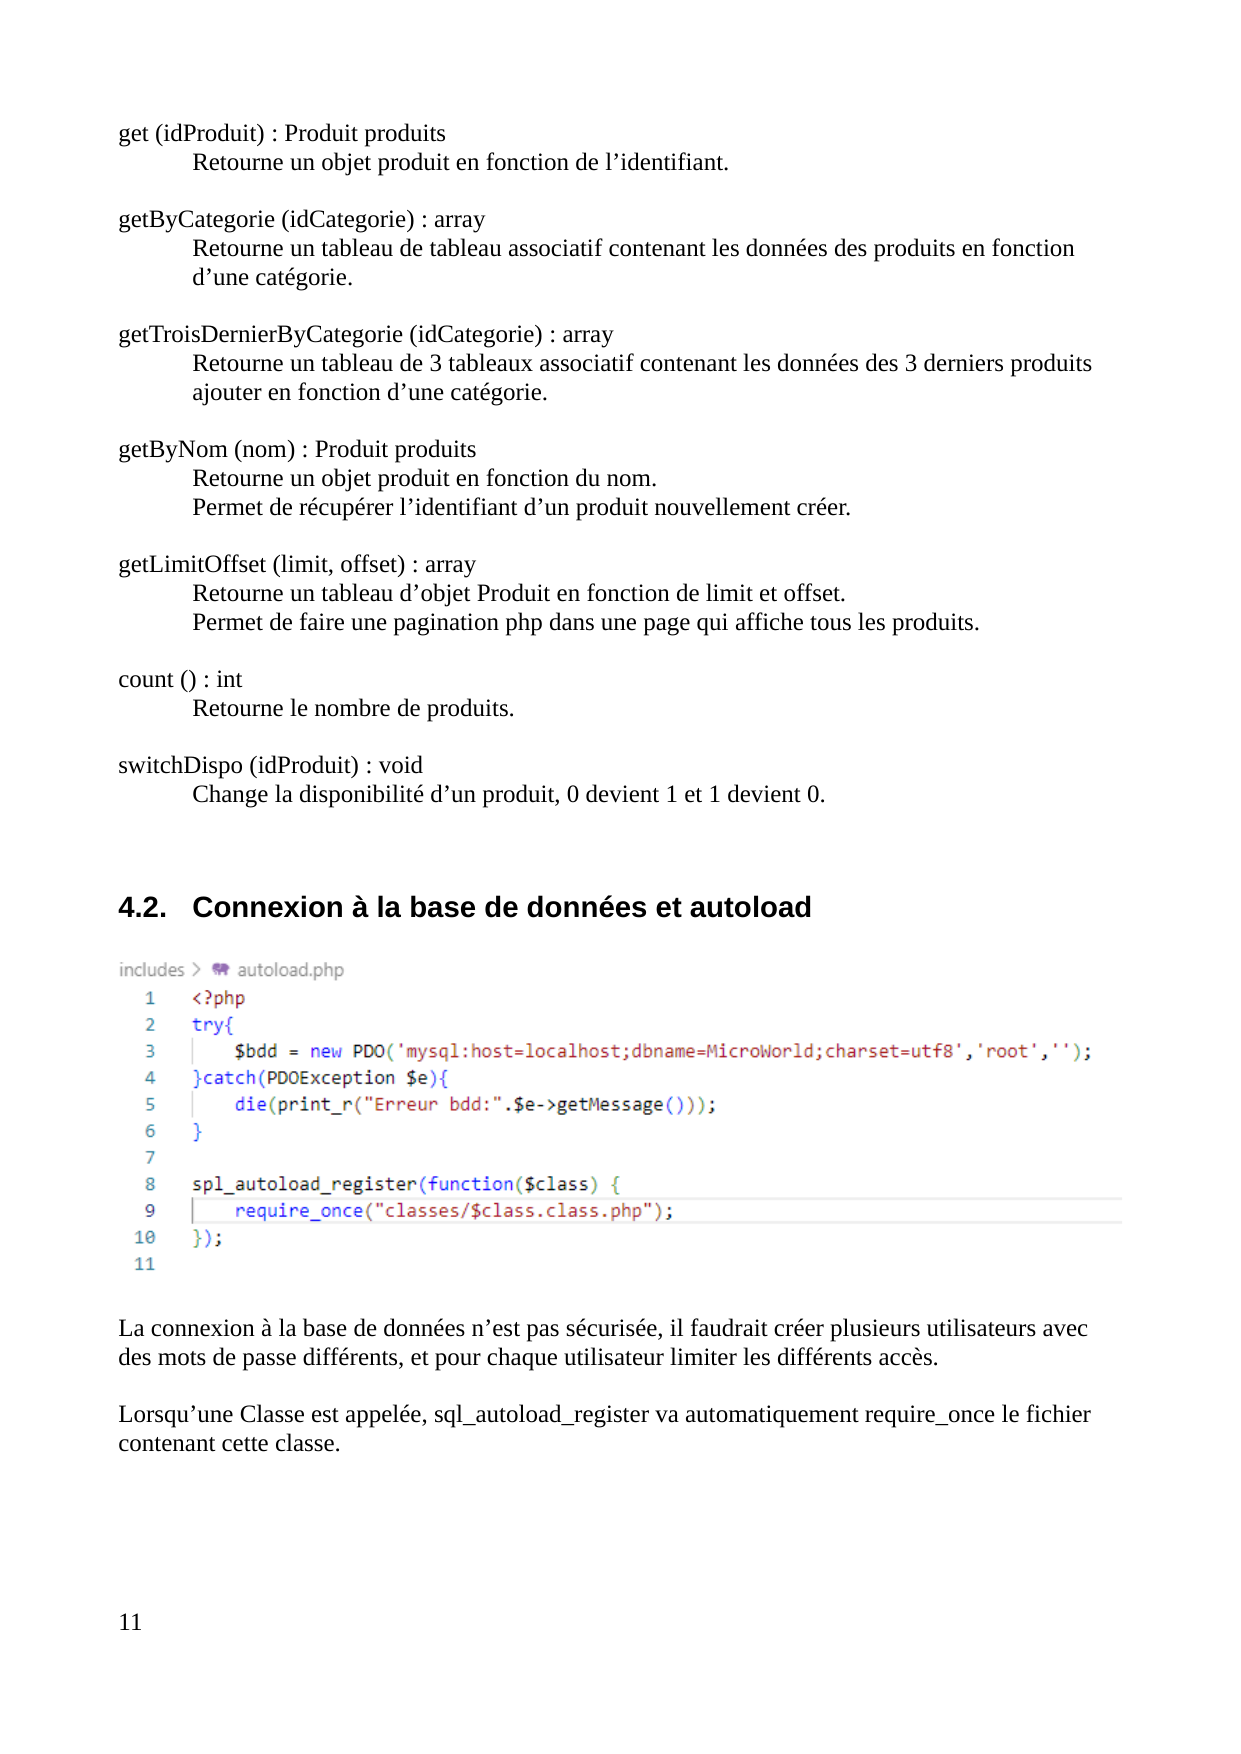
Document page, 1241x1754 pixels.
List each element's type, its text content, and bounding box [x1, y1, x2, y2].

text switchDispo (idProduit) : void [118, 751, 1122, 779]
text getByNom (nom) : Produit produits [118, 434, 1122, 463]
text Retourne un tableau de 3 tableaux associatif contenant les données des 3 derniers produits ajouter en fonction d’une catégorie. [118, 348, 1122, 406]
text getByCategorie (idCategorie) : array [118, 204, 1122, 233]
text get (idProduit) : Produit produits [118, 118, 1122, 147]
text getLimitOffset (limit, offset) : array [118, 549, 1122, 578]
text Retourne un objet produit en fonction de l’identifiant. [118, 147, 1122, 176]
text Change la disponibilité d’un produit, 0 devient 1 et 1 devient 0. [118, 779, 1122, 808]
text Permet de récupérer l’identifiant d’un produit nouvellement créer. [118, 492, 1122, 521]
text Retourne un tableau d’objet Produit en fonction de limit et offset. [118, 578, 1122, 607]
text Retourne un objet produit en fonction du nom. [118, 463, 1122, 492]
text Retourne un tableau de tableau associatif contenant les données des produits en fonction d’une catégorie. [118, 233, 1122, 291]
text Retourne le nombre de produits. [118, 693, 1122, 722]
text La connexion à la base de données n’est pas sécurisée, il faudrait créer plusieurs utilisateurs avec des mots de passe différents, et pour chaque utilisateur limiter les différents accès. [118, 1313, 1122, 1370]
text count () : int [118, 664, 1122, 693]
text getTroisDernierByCategorie (idCategorie) : array [118, 319, 1122, 348]
text Permet de faire une pagination php dans une page qui affiche tous les produits. [118, 607, 1122, 636]
subtitle Connexion à la base de données et autoload [118, 890, 1122, 923]
text Lorsqu’une Classe est appelée, sql_autoload_register va automatiquement require_once le fichier contenant cette classe. [118, 1399, 1122, 1457]
picture [118, 955, 1123, 1280]
